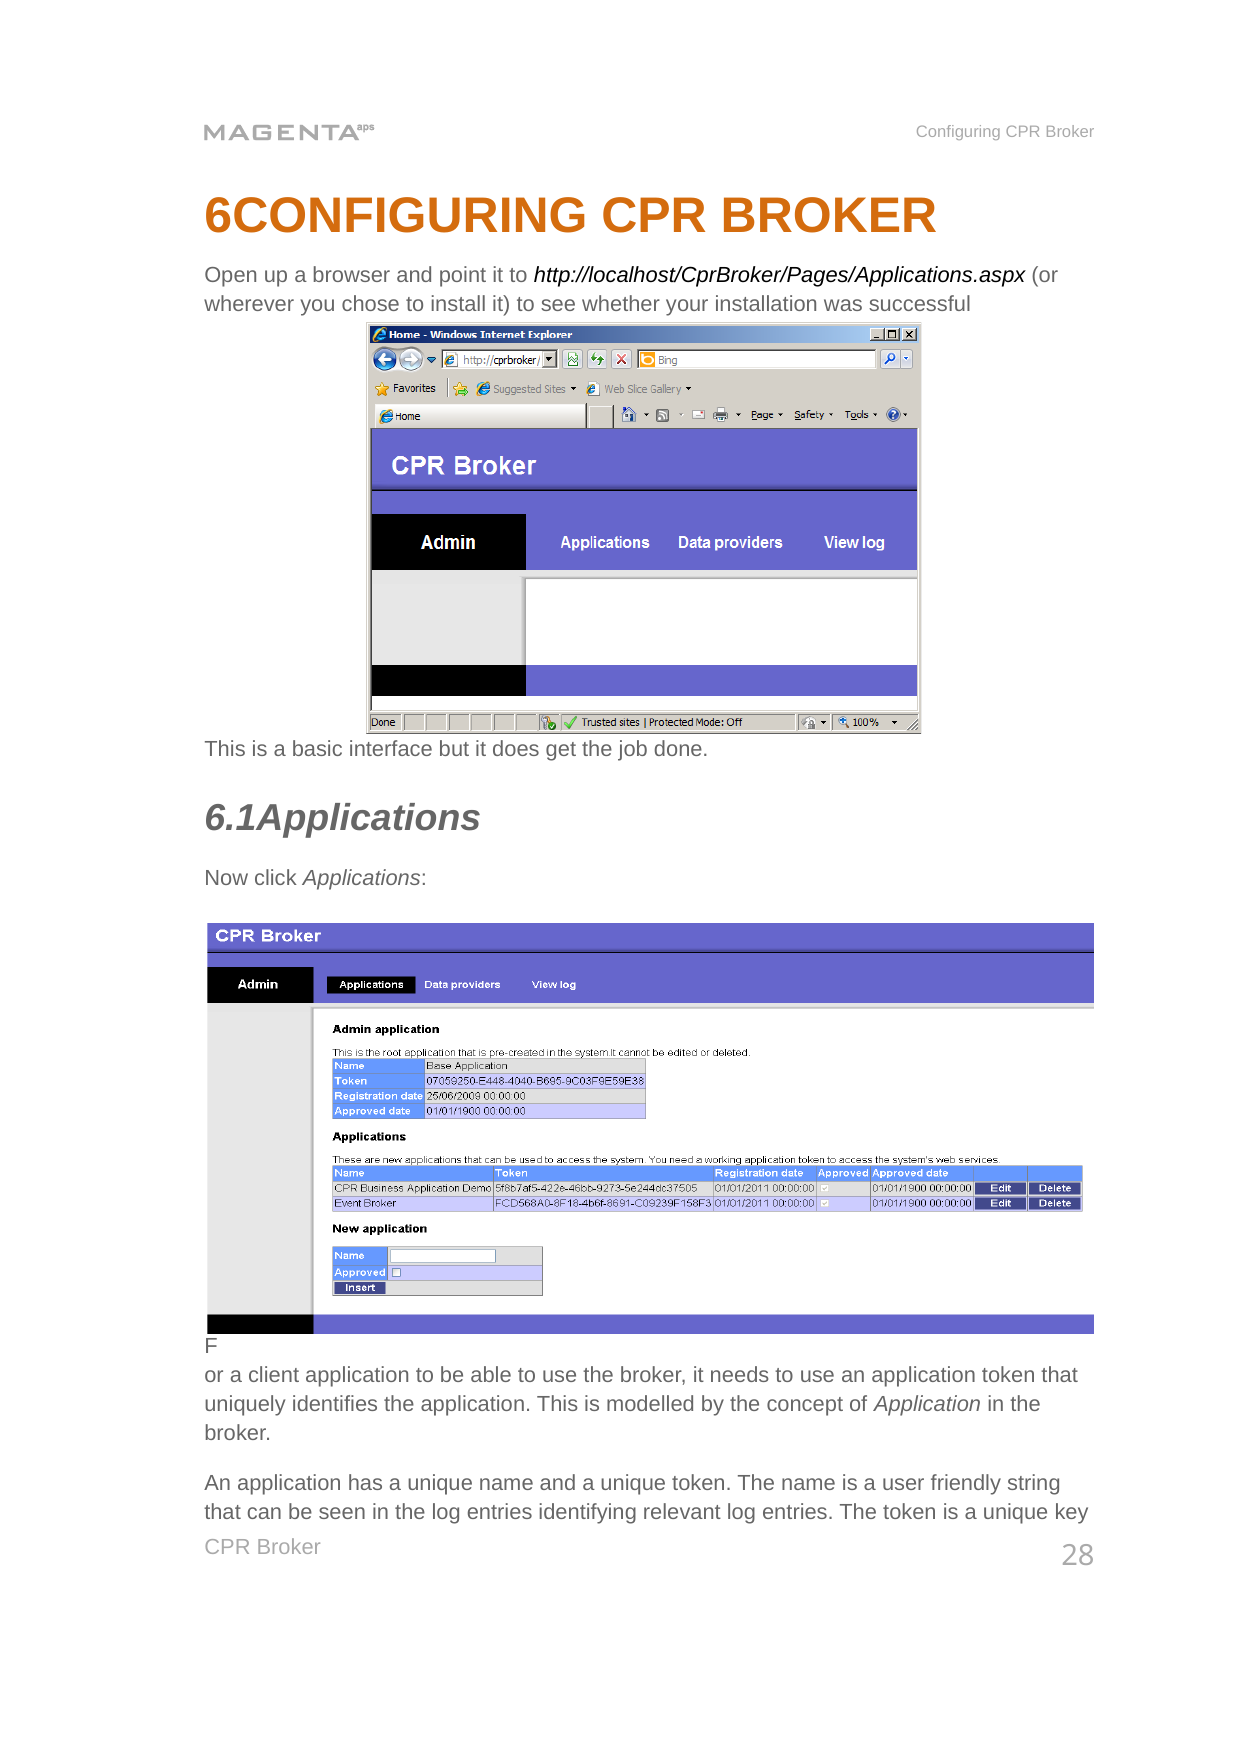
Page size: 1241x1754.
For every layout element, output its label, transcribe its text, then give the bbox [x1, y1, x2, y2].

text Now click Applications: [204, 862, 1094, 892]
text Open up a browser and point it to http://localhost/CprBroker/Pages/Applications.aspx (or wherever you chose to install it) to see whether your installation was successful [204, 259, 1094, 317]
text An application has a unique name and a unique token. The name is a user friendly string that can be seen in the log entries identifying relevant log entries. The token is a unique key [204, 1467, 1094, 1526]
picture [366, 322, 922, 734]
text For a client application to be able to use the broker, it needs to use an application token that uniquely identifies the application. This is modelled by the concept of Application in the broker. [204, 962, 1094, 1446]
subtitle Applications [204, 783, 1094, 842]
subtitle Configuring CPR Broker [204, 186, 1094, 244]
picture [207, 923, 1094, 1334]
text This is a basic interface but it does get the job done. [204, 338, 1094, 762]
